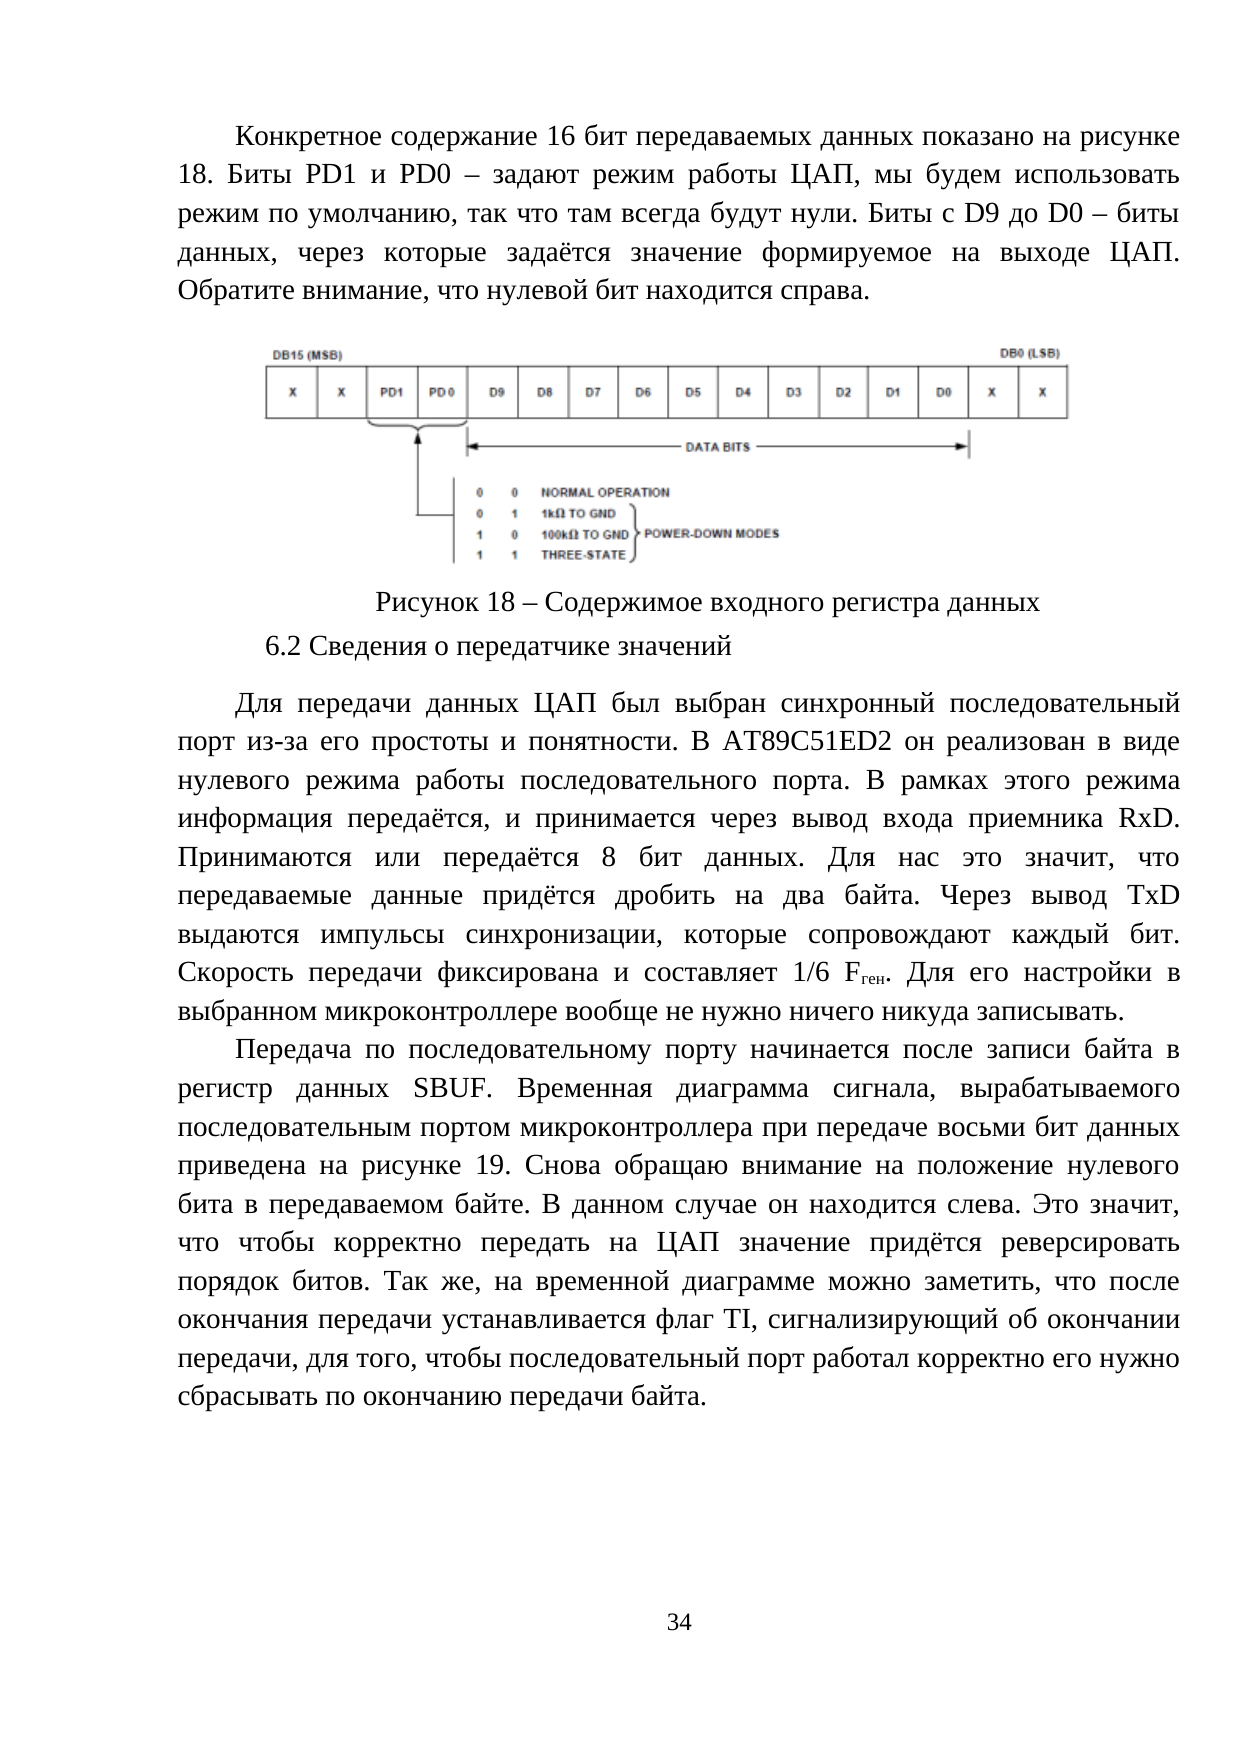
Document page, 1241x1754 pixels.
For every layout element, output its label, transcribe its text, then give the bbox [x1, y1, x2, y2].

subtitle 6.2 Сведения о передатчике значений [177, 628, 1181, 662]
picture [222, 327, 1107, 574]
text Рисунок 18 – Содержимое входного регистра данных [177, 311, 1181, 617]
text Конкретное содержание 16 бит передаваемых данных показано на рисунке 18. Биты PD1 и PD0 – задают режим работы ЦАП, мы будем использовать режим по умолчанию, так что там всегда будут нули. Биты с D9 до D0 – биты данных, через которые задаётся значение формируемое на выходе ЦАП. Обратите внимание, что нулевой бит находится справа. [177, 118, 1181, 306]
text Передача по последовательному порту начинается после записи байта в регистр данных SBUF. Временная диаграмма сигнала, вырабатываемого последовательным портом микроконтроллера при передаче восьми бит данных приведена на рисунке 19. Снова обращаю внимание на положение нулевого бита в передаваемом байте. В данном случае он находится слева. Это значит, что чтобы корректно передать на ЦАП значение придётся реверсировать порядок битов. Так же, на временной диаграмме можно заметить, что после окончания передачи устанавливается флаг TI, сигнализирующий об окончании передачи, для того, чтобы последовательный порт работал корректно его нужно сбрасывать по окончанию передачи байта. [177, 1032, 1181, 1412]
text Для передачи данных ЦАП был выбран синхронный последовательный порт из-за его простоты и понятности. В AT89C51ED2 он реализован в виде нулевого режима работы последовательного порта. В рамках этого режима информация передаётся, и принимается через вывод входа приемника RxD. Принимаются или передаётся 8 бит данных. Для нас это значит, что передаваемые данные придётся дробить на два байта. Через вывод TxD выдаются импульсы синхронизации, которые сопровождают каждый бит. Скорость передачи фиксирована и составляет 1/6 Fген. Для его настройки в выбранном микроконтроллере вообще не нужно ничего никуда записывать. [177, 685, 1181, 1027]
